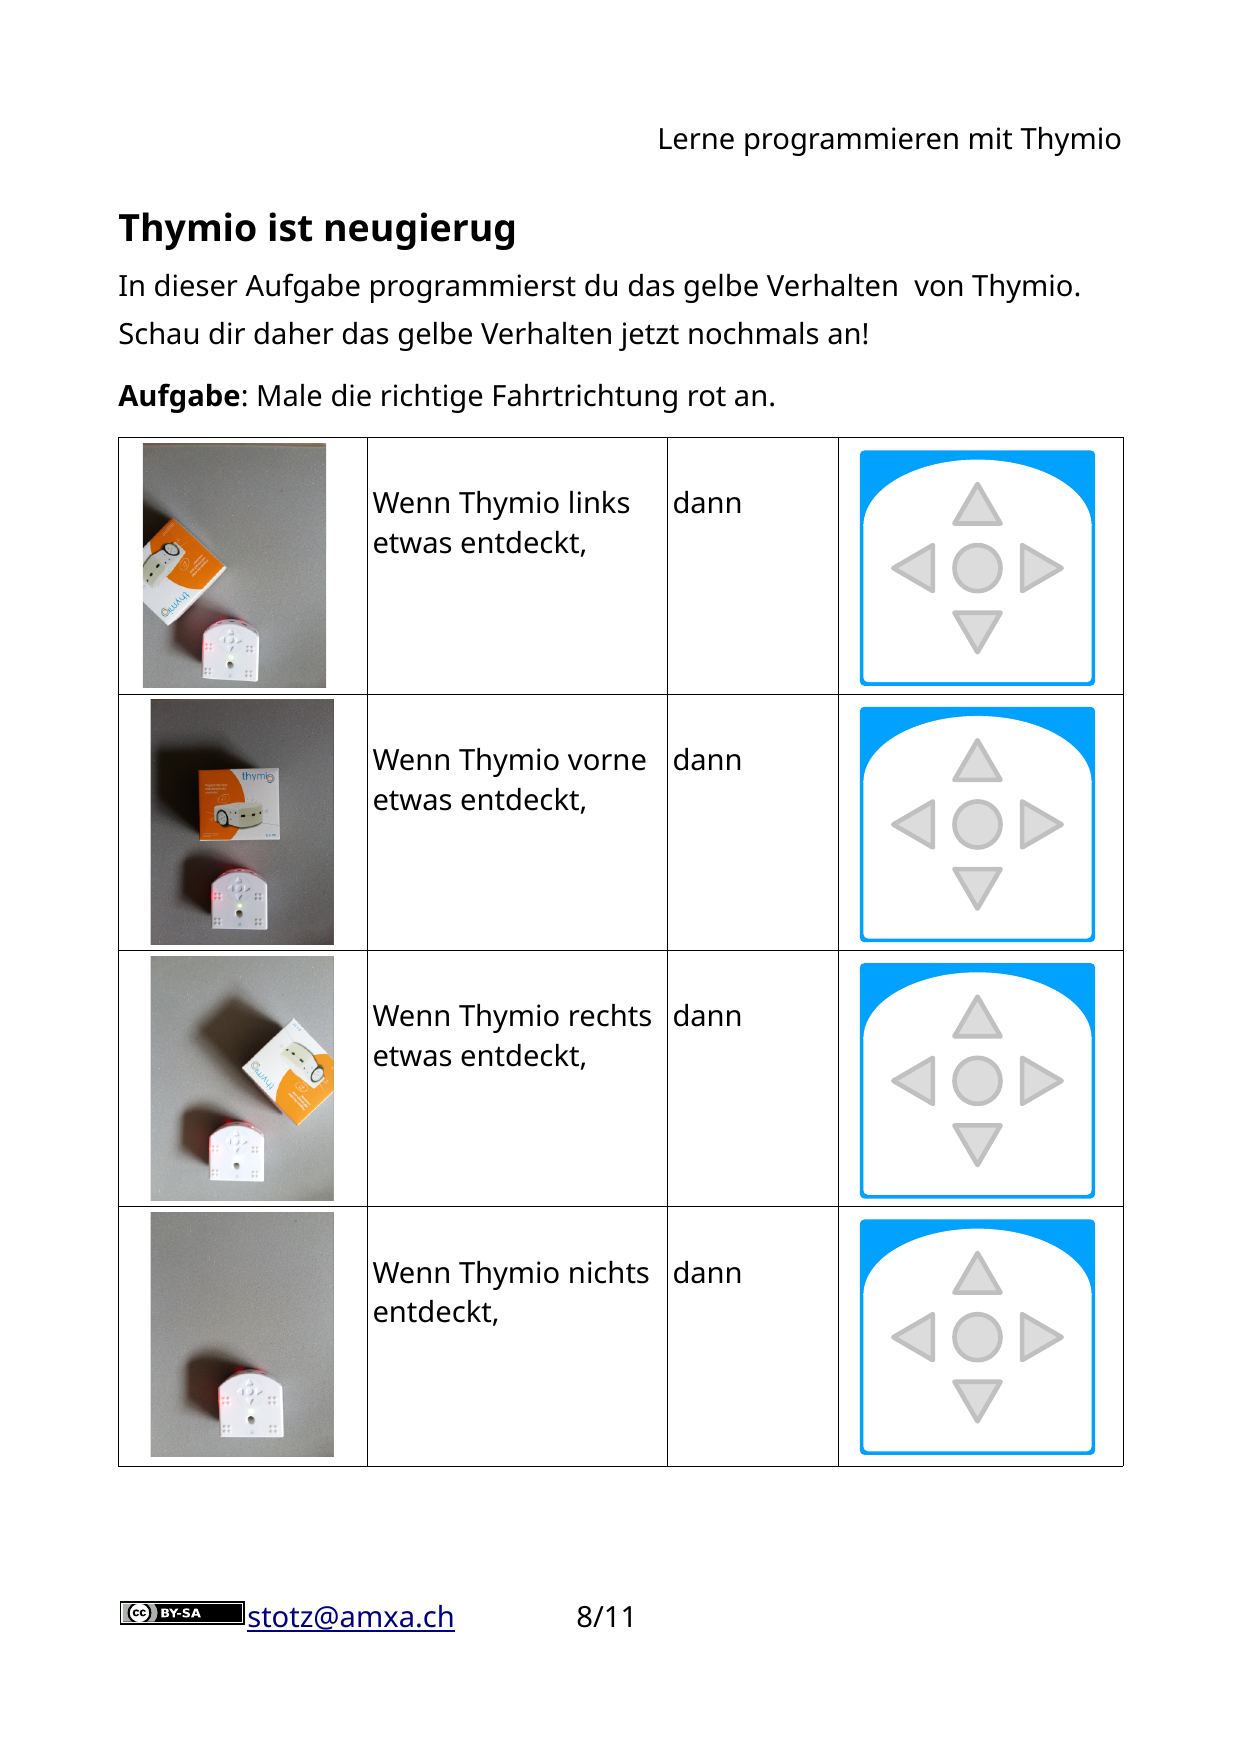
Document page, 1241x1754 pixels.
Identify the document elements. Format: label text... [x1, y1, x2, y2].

text Aufgabe: Male die richtige Fahrtrichtung rot an. [118, 375, 1122, 415]
table_cell Wenn Thymio nichts entdeckt, [368, 1207, 667, 1466]
table_cell [839, 951, 1123, 1206]
table_cell dann [668, 695, 838, 950]
table_cell Wenn Thymio rechts etwas entdeckt, [368, 951, 667, 1206]
picture [150, 699, 334, 945]
table_cell Wenn Thymio vorne etwas entdeckt, [368, 695, 667, 950]
table_cell [119, 1207, 367, 1466]
subtitle Thymio ist neugierug [118, 202, 1122, 253]
table_header Wenn Thymio links etwas entdeckt, [368, 438, 667, 694]
table_cell [839, 1207, 1123, 1466]
table_cell [119, 700, 367, 950]
table_header dann [668, 438, 838, 694]
picture [142, 443, 327, 688]
table_header [839, 438, 1123, 694]
table_cell [839, 695, 1123, 950]
table_header [119, 438, 367, 694]
picture [150, 956, 334, 1201]
table_cell dann [668, 1207, 838, 1466]
picture [150, 1212, 334, 1457]
text In dieser Aufgabe programmierst du das gelbe Verhalten von Thymio. Schau dir daher das gelbe Verhalten jetzt nochmals an! [118, 265, 1122, 353]
table_cell dann [668, 951, 838, 1206]
table_cell [119, 695, 367, 699]
table_cell [119, 951, 367, 1206]
